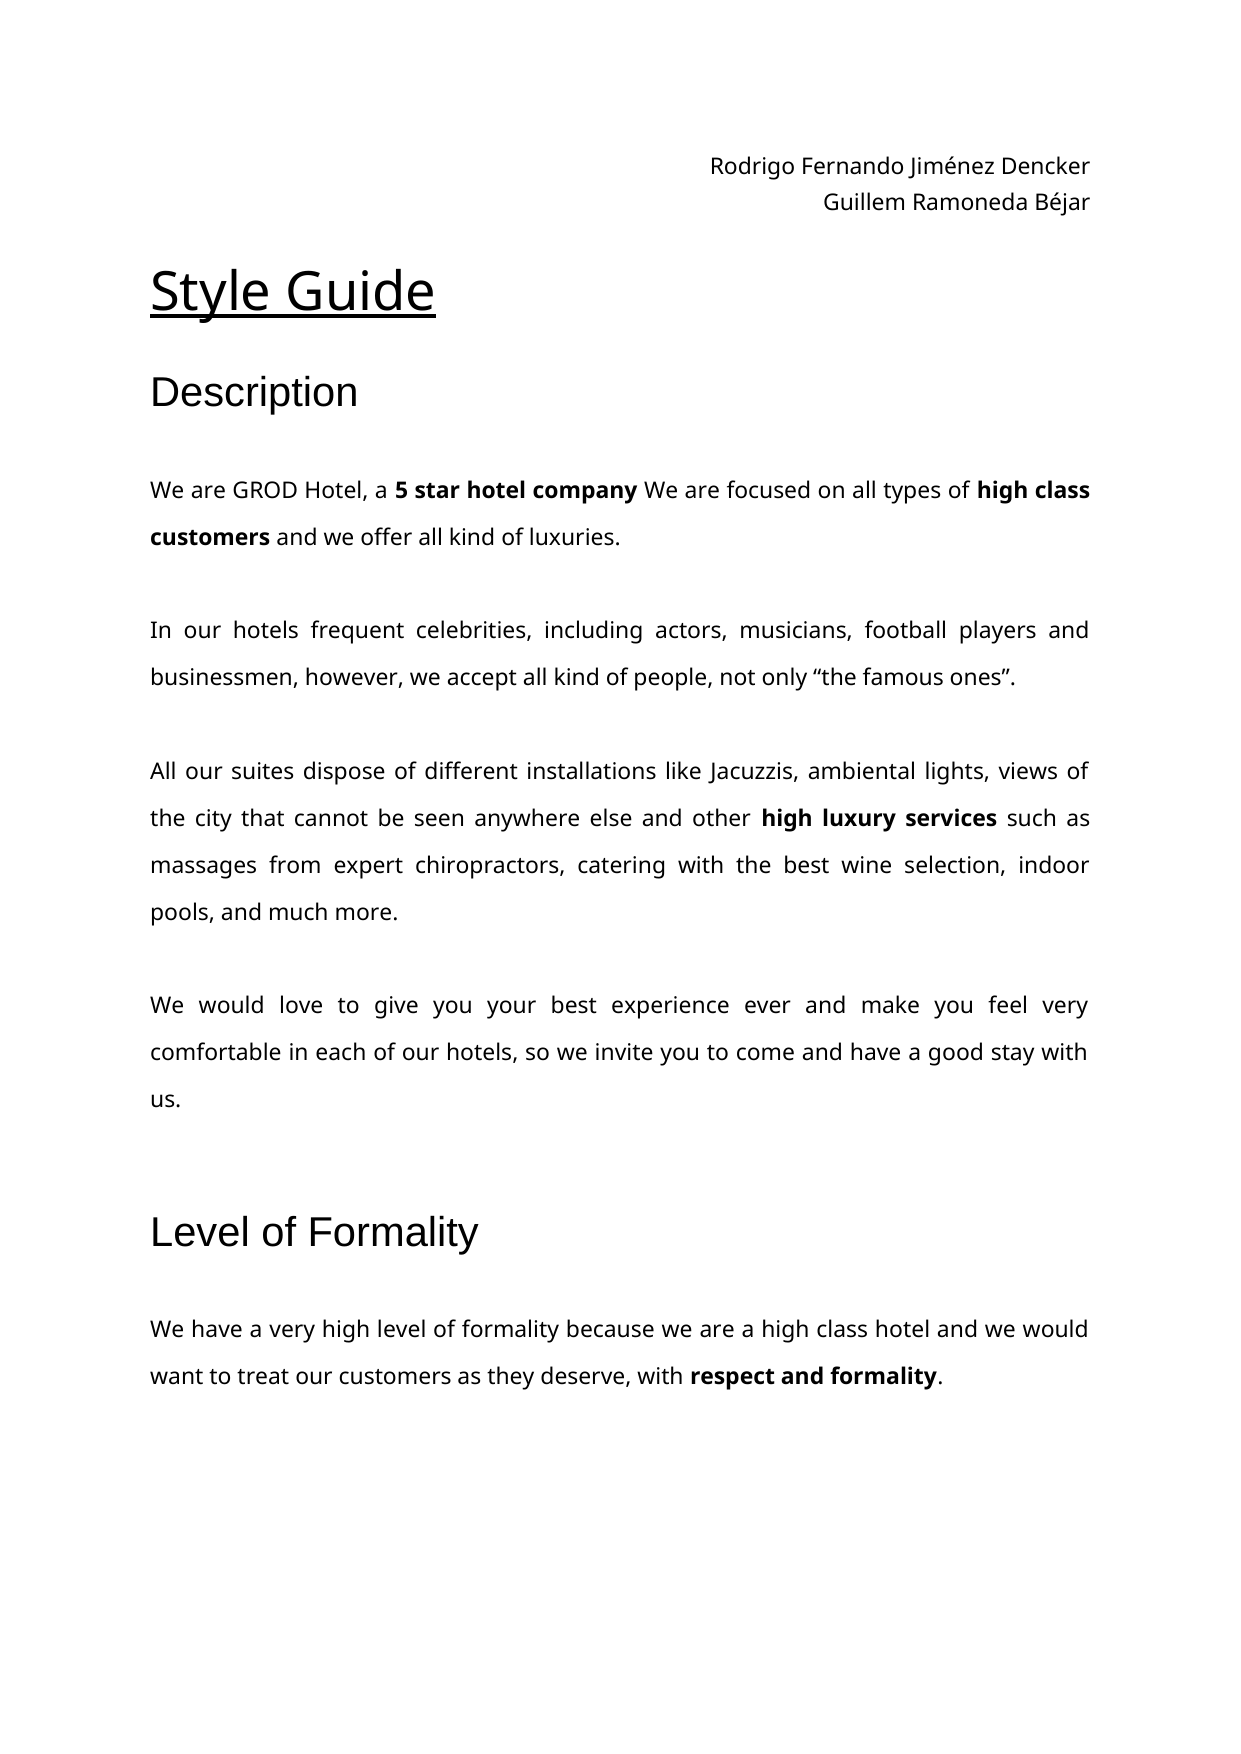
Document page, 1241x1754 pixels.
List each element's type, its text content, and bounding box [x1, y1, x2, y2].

text We would love to give you your best experience ever and make you feel very comfortable in each of our hotels, so we invite you to come and have a good stay with us. [150, 989, 1090, 1114]
text All our suites dispose of different installations like Jacuzzis, ambiental lights, views of the city that cannot be seen anywhere else and other high luxury services such as massages from expert chiropractors, catering with the best wine selection, indoor pools, and much more. [150, 755, 1090, 927]
text We have a very high level of formality because we are a high class hotel and we would want to treat our customers as they deserve, with respect and formality. [150, 1313, 1090, 1392]
text Rodrigo Fernando Jiménez Dencker [150, 150, 1090, 181]
subtitle Description [150, 367, 1090, 415]
text In our hotels frequent celebrities, including actors, musicians, football players and businessmen, however, we accept all kind of people, not only “the famous ones”. [150, 614, 1090, 692]
subtitle Level of Formality [150, 1207, 1090, 1255]
title Style Guide [150, 252, 1090, 326]
text We are GROD Hotel, a 5 star hotel company We are focused on all types of high class customers and we offer all kind of luxuries. [150, 473, 1090, 552]
text Guillem Ramoneda Béjar [150, 186, 1090, 217]
